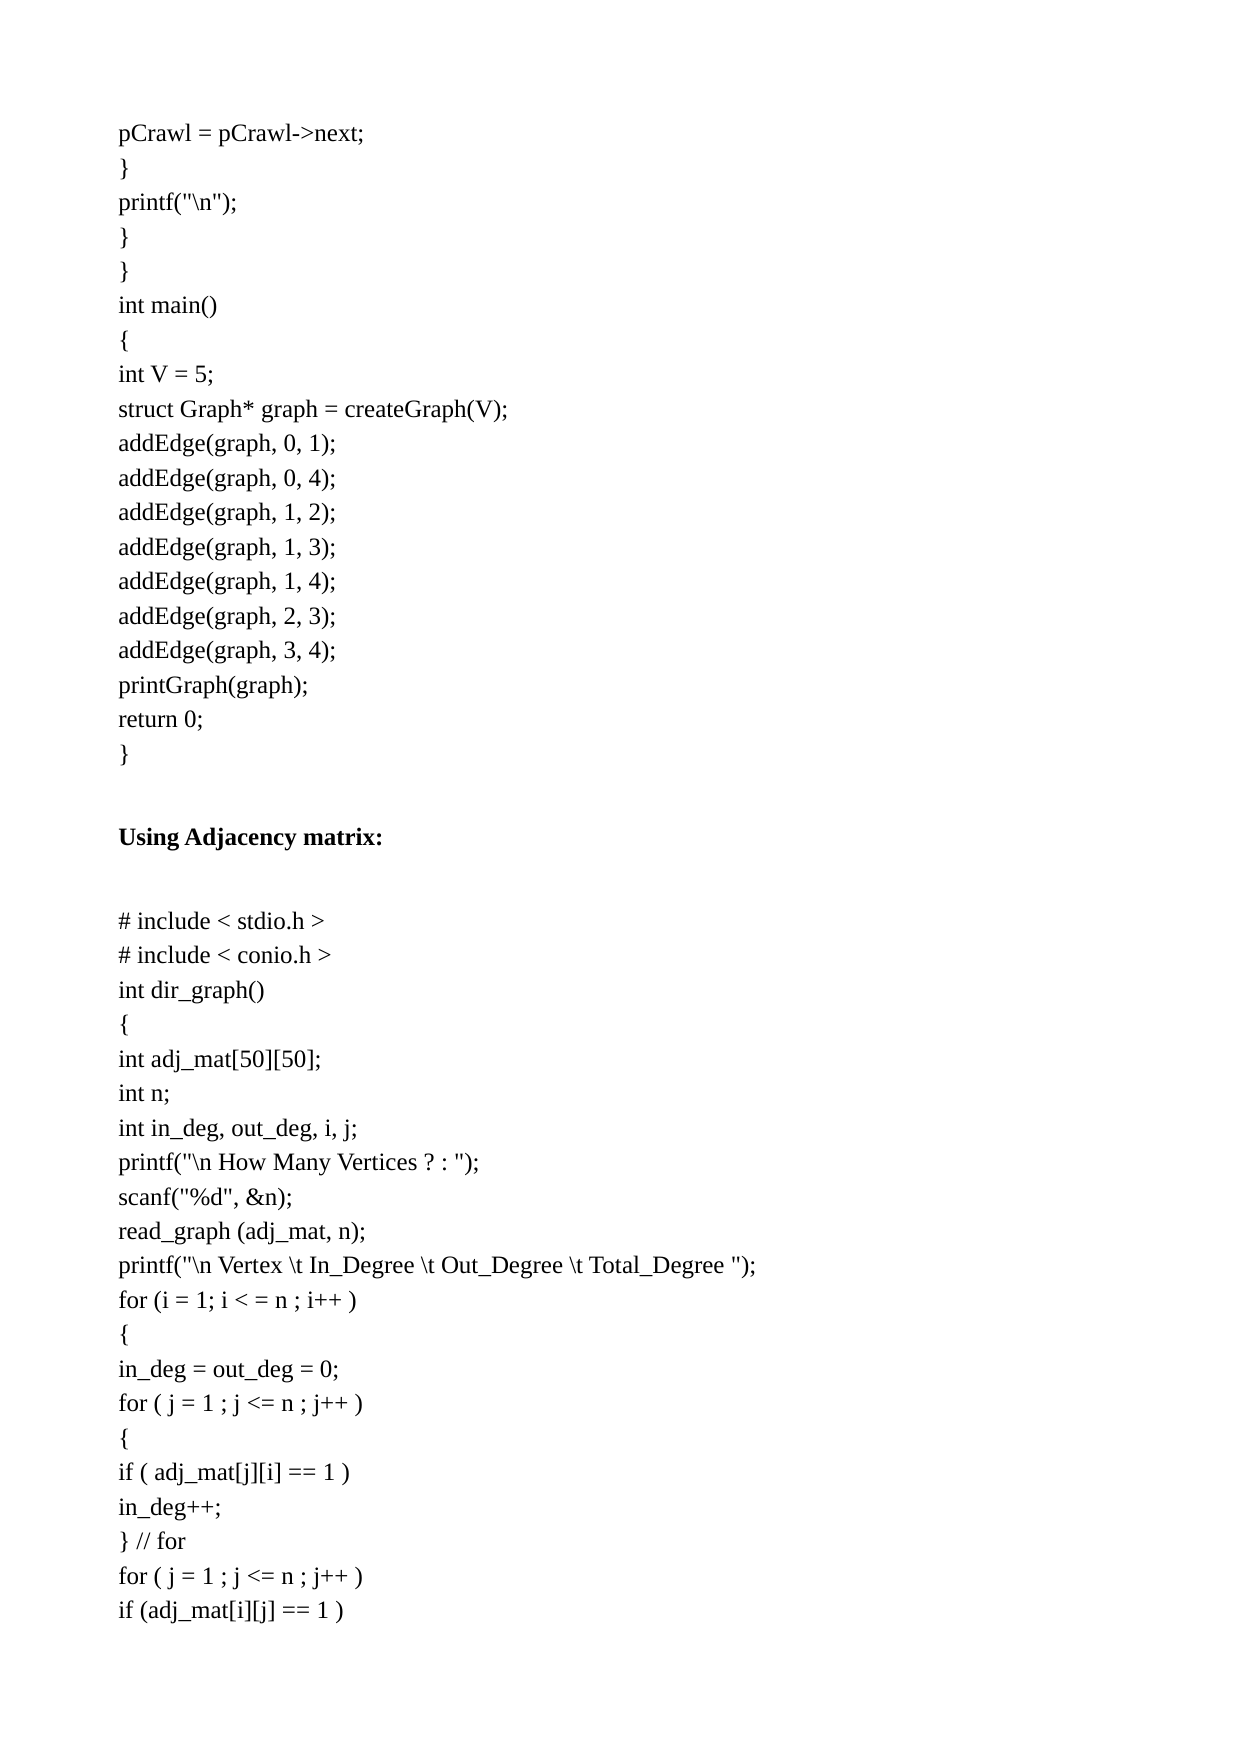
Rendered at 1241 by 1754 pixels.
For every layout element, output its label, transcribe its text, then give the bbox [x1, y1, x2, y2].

text # include < conio.h > [118, 940, 1122, 969]
text printf("\n Vertex \t In_Degree \t Out_Degree \t Total_Degree "); [118, 1251, 1122, 1279]
text if ( adj_mat[j][i] == 1 ) [118, 1457, 1122, 1486]
text addEdge(graph, 3, 4); [118, 635, 1122, 664]
text for (i = 1; i < = n ; i++ ) [118, 1285, 1122, 1314]
text int dir_graph() [118, 975, 1122, 1003]
text struct Graph* graph = createGraph(V); [118, 394, 1122, 423]
text addEdge(graph, 1, 2); [118, 497, 1122, 526]
text pCrawl = pCrawl->next; [118, 118, 1122, 147]
text if (adj_mat[i][j] == 1 ) [118, 1595, 1122, 1624]
text addEdge(graph, 0, 4); [118, 463, 1122, 492]
text { [118, 1423, 1122, 1452]
text addEdge(graph, 0, 1); [118, 428, 1122, 457]
text } // for [118, 1526, 1122, 1555]
text printf("\n How Many Vertices ? : "); [118, 1147, 1122, 1176]
text addEdge(graph, 2, 3); [118, 601, 1122, 629]
text } [118, 739, 1122, 767]
text printGraph(graph); [118, 670, 1122, 698]
text } [118, 256, 1122, 285]
text } [118, 153, 1122, 181]
text in_deg = out_deg = 0; [118, 1354, 1122, 1383]
text addEdge(graph, 1, 4); [118, 566, 1122, 595]
text int V = 5; [118, 359, 1122, 388]
text { [118, 1319, 1122, 1348]
text } [118, 222, 1122, 250]
text Using Adjacency matrix: [118, 822, 1122, 851]
text int main() [118, 291, 1122, 319]
text printf("\n"); [118, 187, 1122, 216]
text in_deg++; [118, 1492, 1122, 1521]
text return 0; [118, 704, 1122, 733]
text scanf("%d", &n); [118, 1182, 1122, 1210]
text int in_deg, out_deg, i, j; [118, 1113, 1122, 1141]
text int n; [118, 1078, 1122, 1107]
text int adj_mat[50][50]; [118, 1044, 1122, 1072]
text { [118, 325, 1122, 354]
text addEdge(graph, 1, 3); [118, 532, 1122, 561]
text { [118, 1009, 1122, 1038]
text for ( j = 1 ; j <= n ; j++ ) [118, 1388, 1122, 1417]
text read_graph (adj_mat, n); [118, 1216, 1122, 1245]
text # include < stdio.h > [118, 906, 1122, 934]
text for ( j = 1 ; j <= n ; j++ ) [118, 1561, 1122, 1590]
